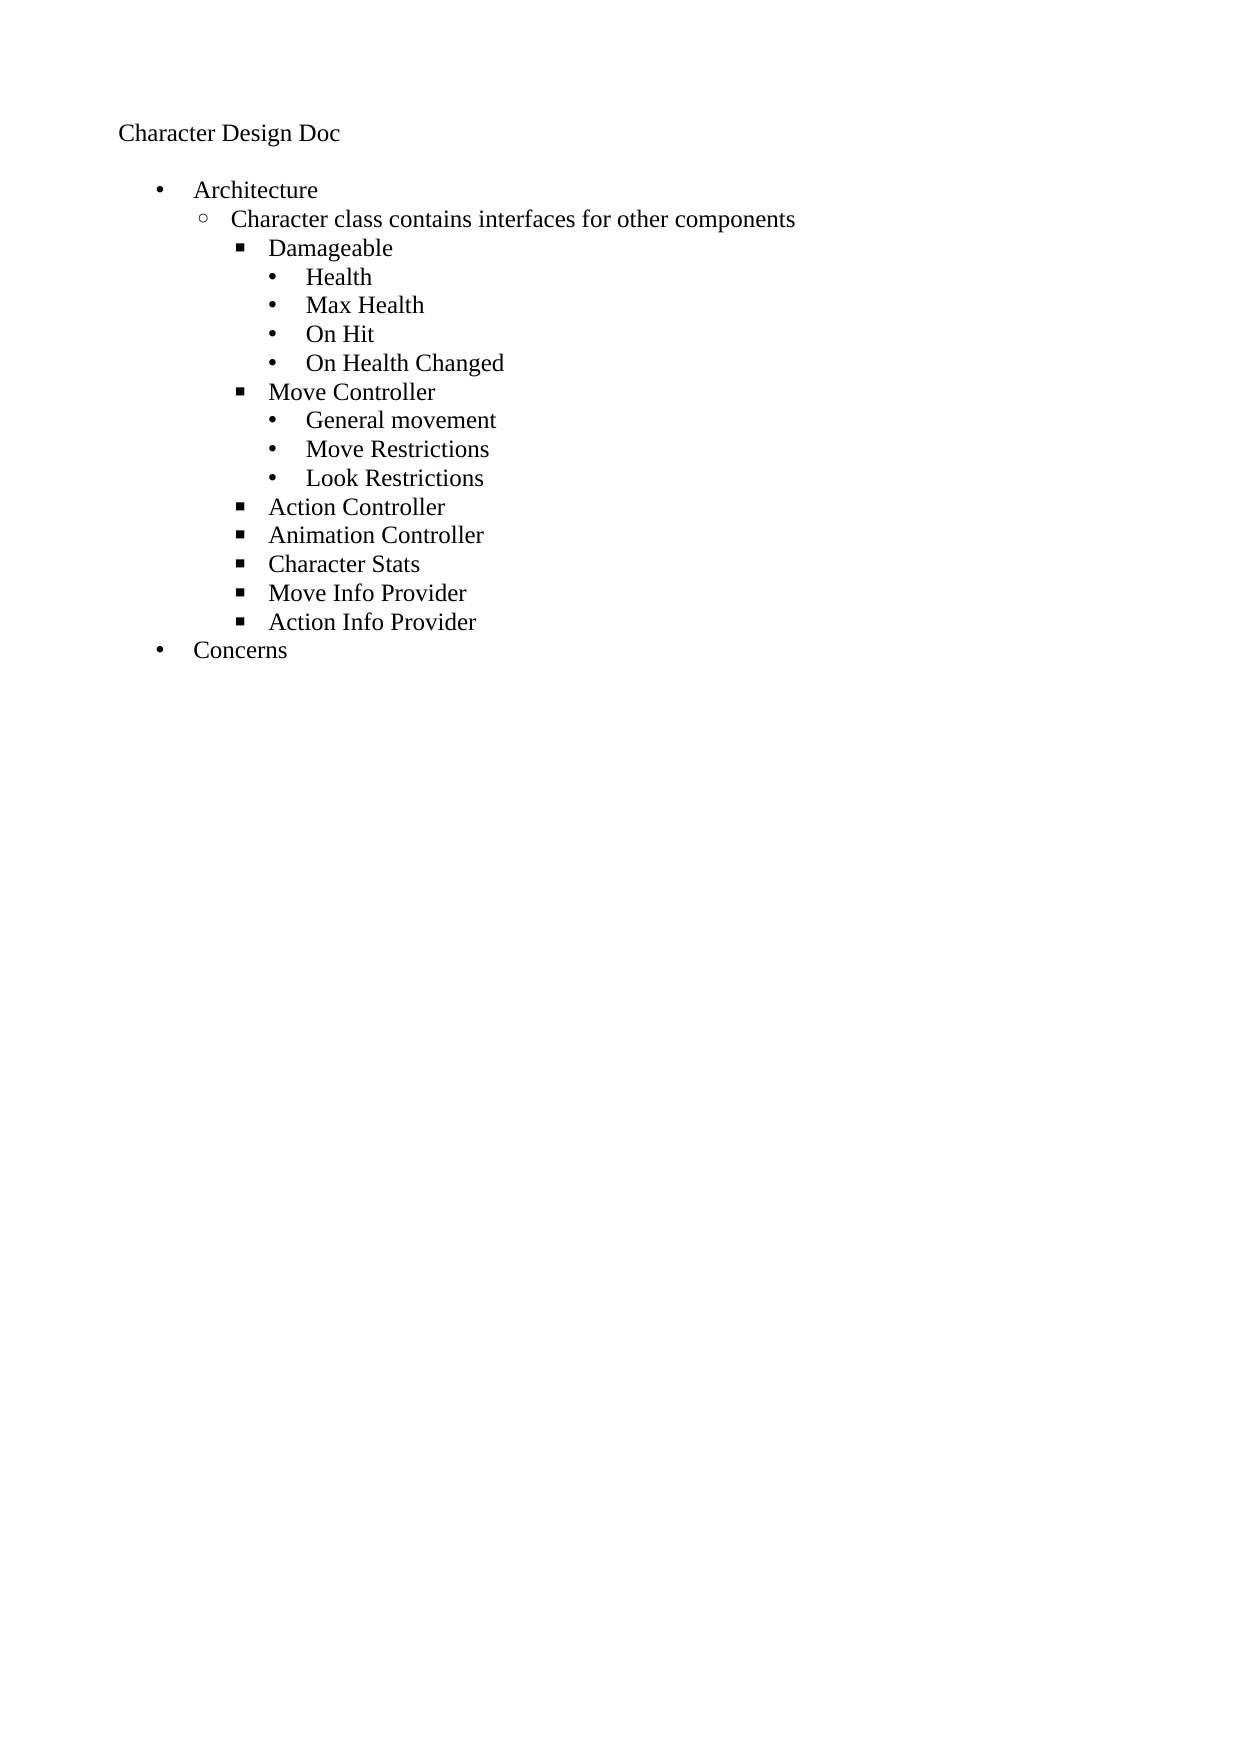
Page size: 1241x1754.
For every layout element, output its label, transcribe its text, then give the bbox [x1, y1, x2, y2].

list On Hit [268, 319, 1122, 348]
list Move Controller [231, 377, 1122, 406]
list Health [268, 262, 1122, 291]
list Character class contains interfaces for other components [193, 204, 1122, 233]
list Action Info Provider [231, 607, 1122, 636]
list General movement [268, 406, 1122, 434]
list Action Controller [231, 492, 1122, 521]
list Damageable [231, 233, 1122, 262]
list Look Restrictions [268, 463, 1122, 492]
text Character Design Doc [118, 118, 1122, 147]
list Architecture [156, 176, 1122, 204]
list Concerns [156, 636, 1122, 664]
list On Health Changed [268, 348, 1122, 377]
list Move Restrictions [268, 434, 1122, 463]
list Character Stats [231, 549, 1122, 578]
list Max Health [268, 291, 1122, 319]
list Move Info Provider [231, 578, 1122, 607]
list Animation Controller [231, 521, 1122, 549]
